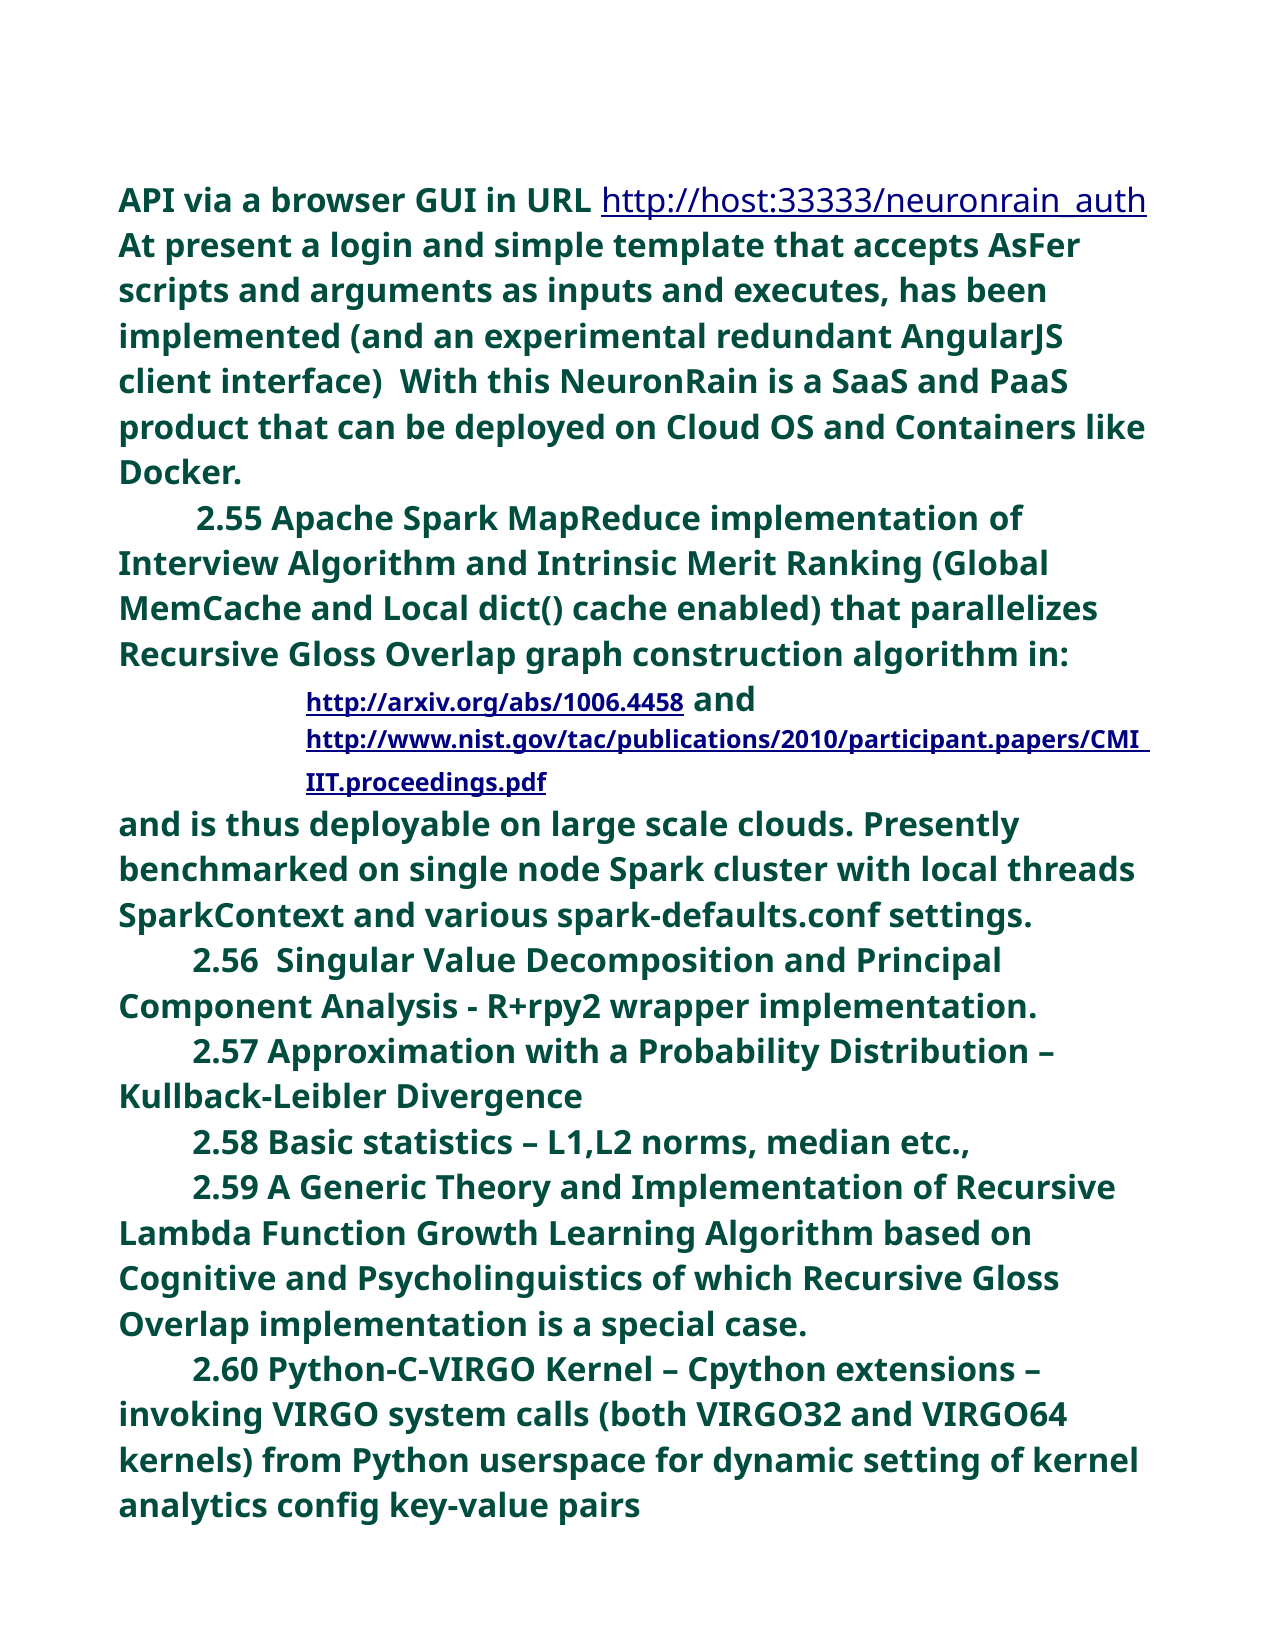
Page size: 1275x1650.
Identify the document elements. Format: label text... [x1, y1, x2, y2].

text 2.57 Approximation with a Probability Distribution – Kullback-Leibler Divergence [118, 1028, 1157, 1119]
text 2.56 Singular Value Decomposition and Principal Component Analysis - R+rpy2 wrapper implementation. [118, 937, 1157, 1028]
text 2.58 Basic statistics – L1,L2 norms, median etc., [118, 1119, 1157, 1164]
text 2.55 Apache Spark MapReduce implementation of Interview Algorithm and Intrinsic Merit Ranking (Global MemCache and Local dict() cache enabled) that parallelizes Recursive Gloss Overlap graph construction algorithm in: [118, 494, 1157, 676]
text 2.60 Python-C-VIRGO Kernel – Cpython extensions – invoking VIRGO system calls (both VIRGO32 and VIRGO64 kernels) from Python userspace for dynamic setting of kernel analytics config key-value pairs [118, 1346, 1157, 1527]
text 2.59 A Generic Theory and Implementation of Recursive Lambda Function Growth Learning Algorithm based on Cognitive and Psycholinguistics of which Recursive Gloss Overlap implementation is a special case. [118, 1164, 1157, 1346]
text API via a browser GUI in URL http://host:33333/neuronrain_auth At present a login and simple template that accepts AsFer scripts and arguments as inputs and executes, has been implemented (and an experimental redundant AngularJS client interface) With this NeuronRain is a SaaS and PaaS product that can be deployed on Cloud OS and Containers like Docker. [118, 176, 1157, 494]
text and is thus deployable on large scale clouds. Presently benchmarked on single node Spark cluster with local threads SparkContext and various spark-defaults.conf settings. [118, 801, 1157, 937]
list http://arxiv.org/abs/1006.4458 and http://www.nist.gov/tac/publications/2010/participant.papers/CMI_IIT.proceedings.pdf [268, 676, 1157, 801]
